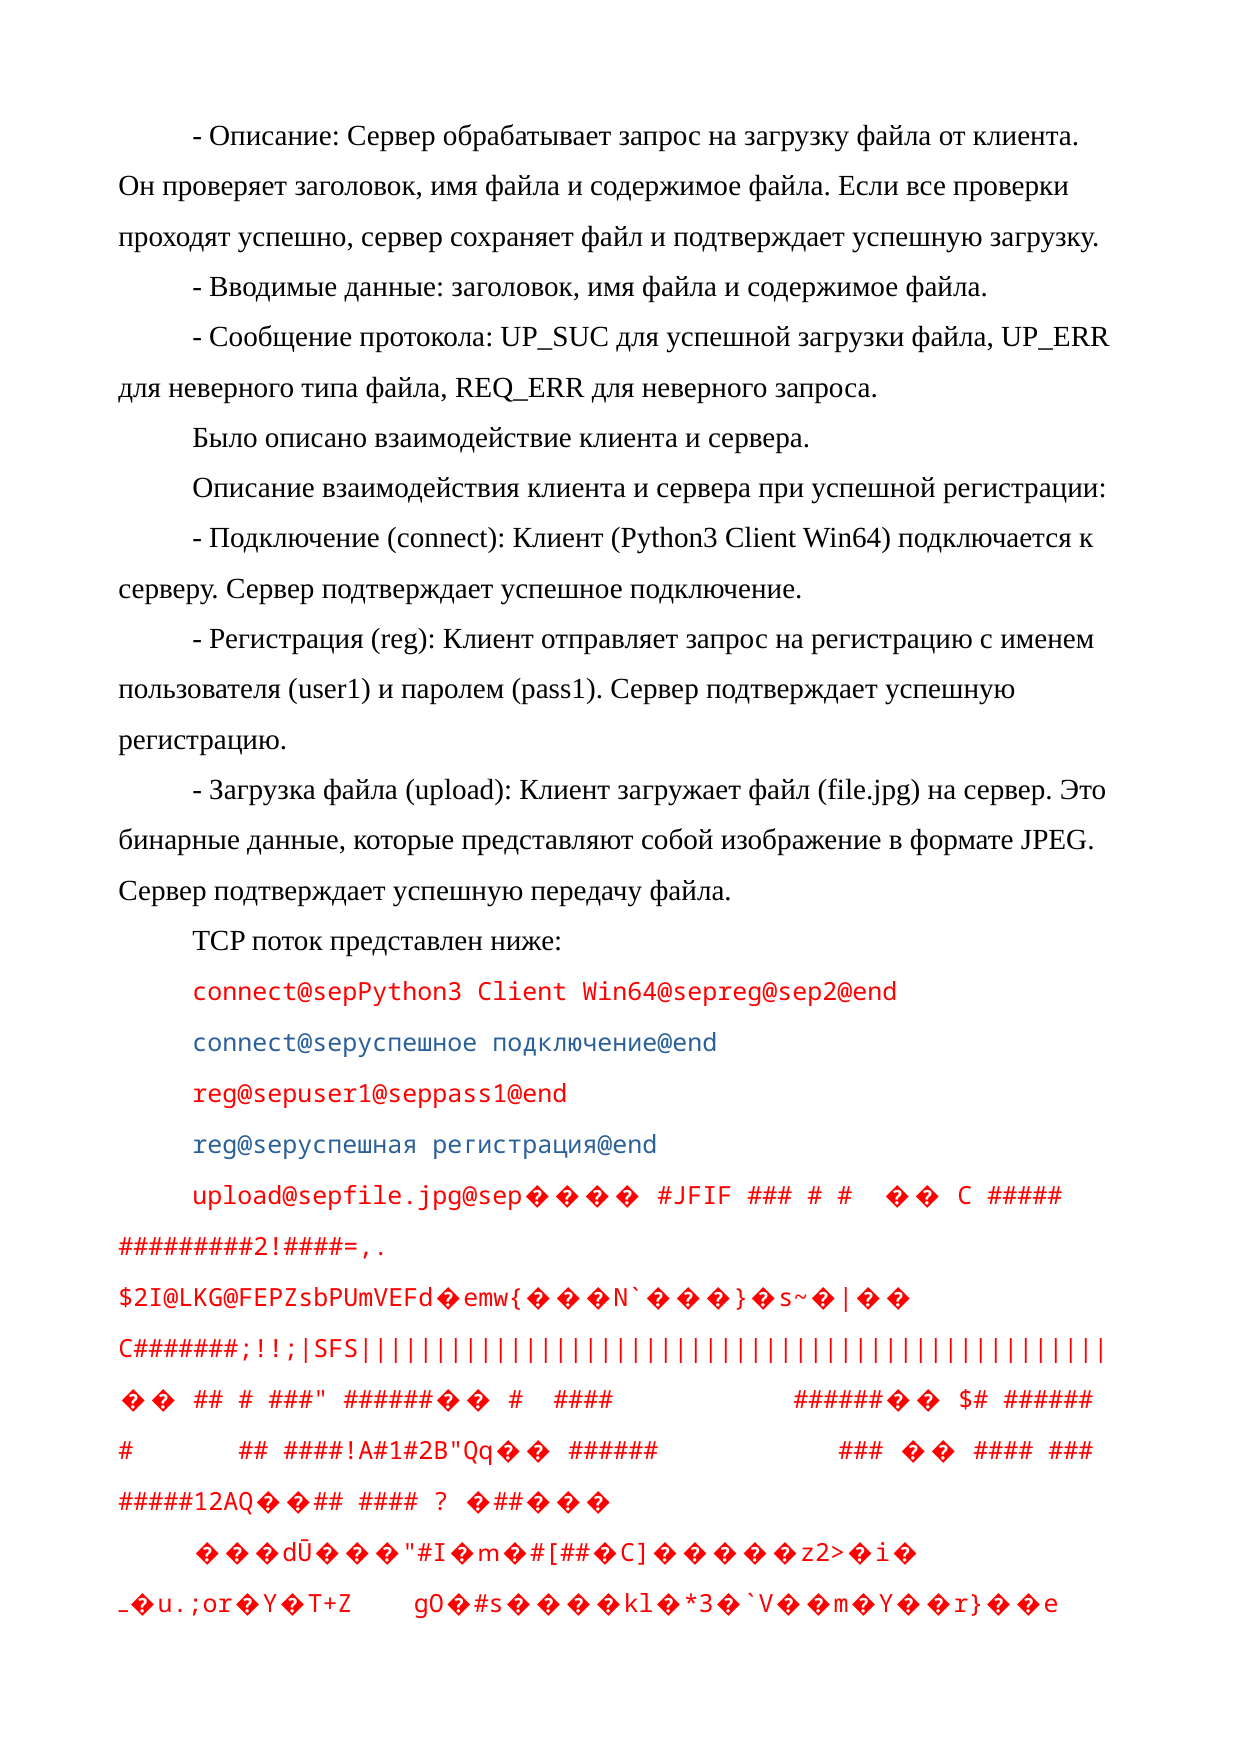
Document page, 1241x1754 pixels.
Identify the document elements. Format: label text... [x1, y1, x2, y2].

text - Вводимые данные: заголовок, имя файла и содержимое файла. [118, 269, 1122, 303]
text connect@sepPython3 Client Win64@sepreg@sep2@end connect@sepуспешное подключение@end reg@sepuser1@seppass1@end reg@sepуспешная регистрация@end upload@sepfile.jpg@sep���� #JFIF ### # # �� C ##### #########2!####=,.$2I@LKG@FEPZsbPUmVEFd�emw{���N`���}�s~�|�� C#######;!!;|SFS||||||||||||||||||||||||||||||||||||||||||||||||||�� ## # ###" ######�� # #### ######�� $# ###### # ## ####!A#1#2B"Qq�� ###### ### �� #### ### #####12AQ��## #### ? �##��� ���dŪ���"#I�ՠ�#[##�C]�����z2>�i�ߺ�u.;or�Y�T+Z gO�#ѕ����kl�*3�`V��m�Y��r}��e [118, 973, 1122, 1623]
text Было описано взаимодействие клиента и сервера. [118, 420, 1122, 453]
text - Подключение (connect): Клиент (Python3 Client Win64) подключается к серверу. Сервер подтверждает успешное подключение. [118, 521, 1122, 604]
text - Регистрация (reg): Клиент отправляет запрос на регистрацию с именем пользователя (user1) и паролем (pass1). Сервер подтверждает успешную регистрацию. [118, 621, 1122, 755]
text - Загрузка файла (upload): Клиент загружает файл (file.jpg) на сервер. Это бинарные данные, которые представляют собой изображение в формате JPEG. Сервер подтверждает успешную передачу файла. [118, 772, 1122, 906]
text TCP поток представлен ниже: [118, 923, 1122, 957]
text - Описание: Сервер обрабатывает запрос на загрузку файла от клиента. Он проверяет заголовок, имя файла и содержимое файла. Если все проверки проходят успешно, сервер сохраняет файл и подтверждает успешную загрузку. [118, 118, 1122, 252]
text - Сообщение протокола: UP_SUC для успешной загрузки файла, UP_ERR для неверного типа файла, REQ_ERR для неверного запроса. [118, 319, 1122, 403]
text Описание взаимодействия клиента и сервера при успешной регистрации: [118, 470, 1122, 504]
